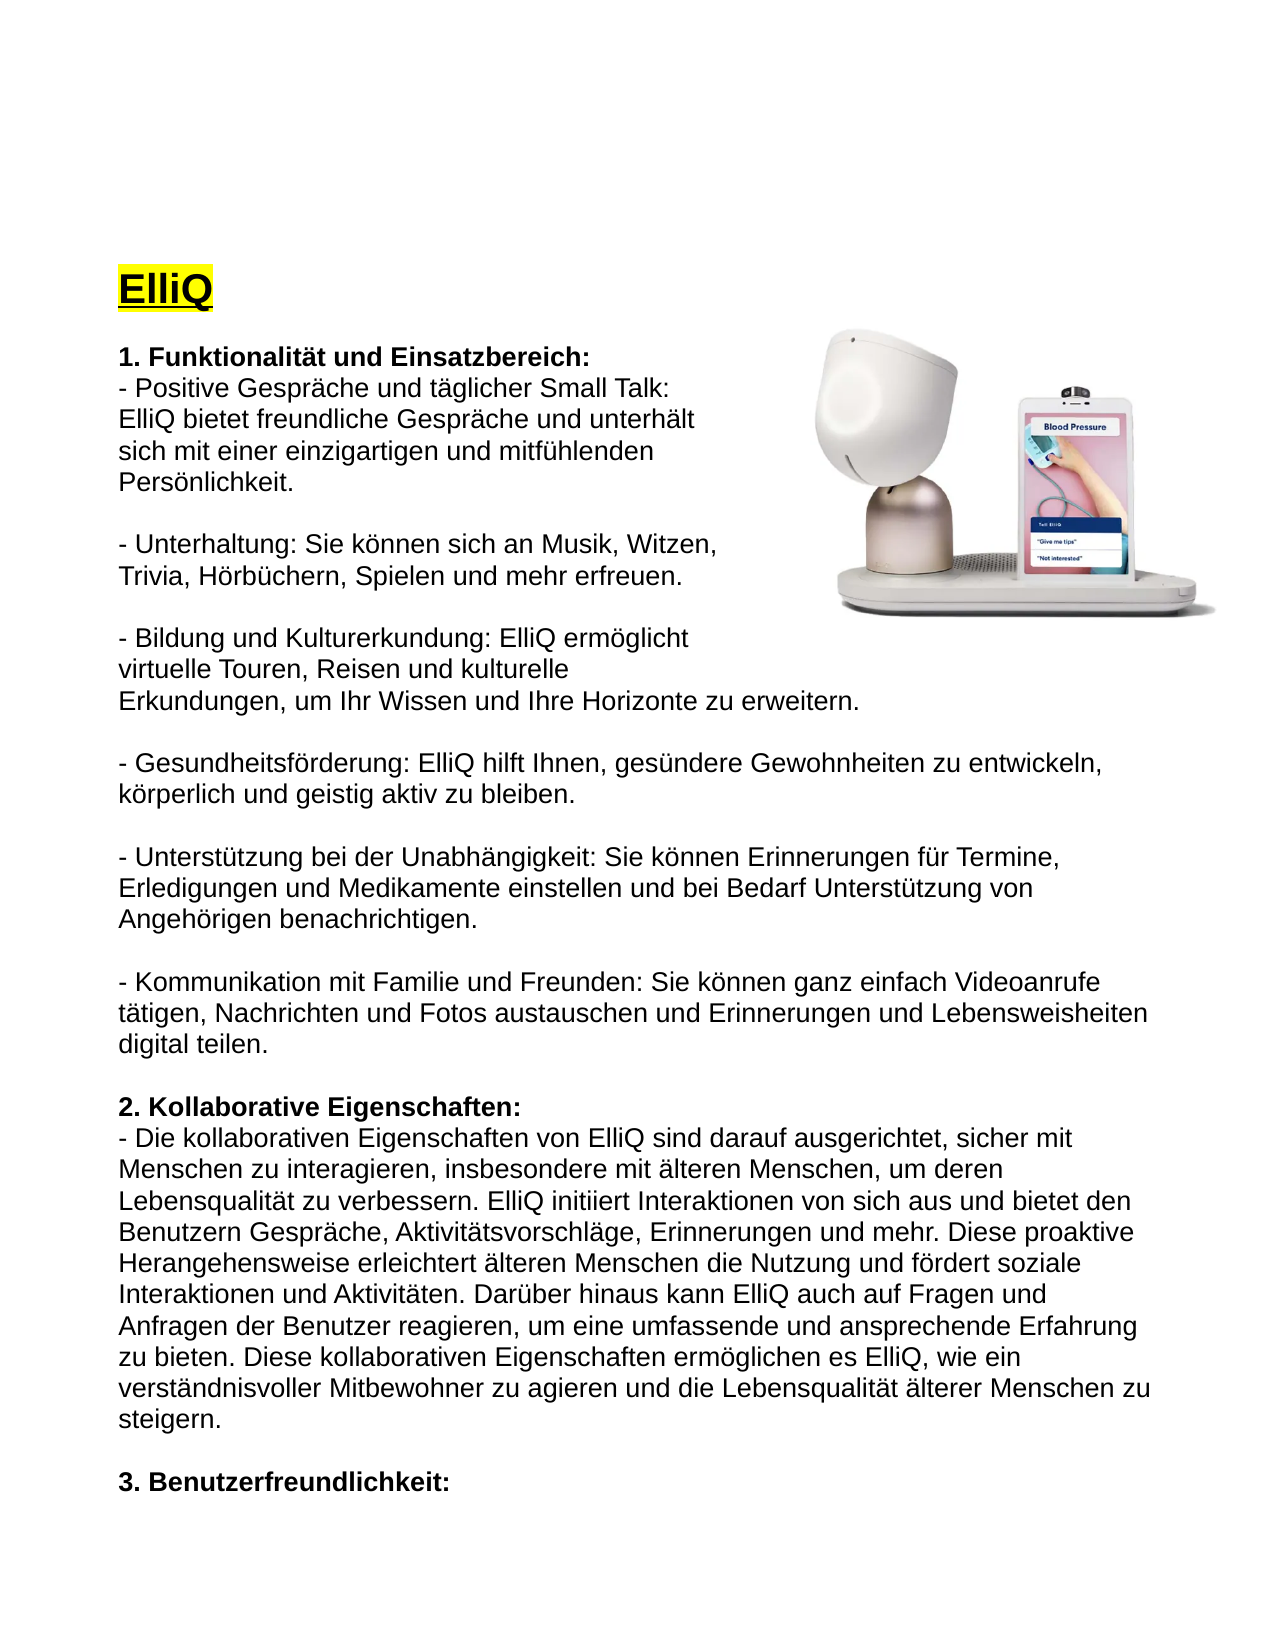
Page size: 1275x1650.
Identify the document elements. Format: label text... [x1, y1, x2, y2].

text - Unterhaltung: Sie können sich an Musik, Witzen, Trivia, Hörbüchern, Spielen und mehr erfreuen. [118, 528, 731, 591]
text - Unterstützung bei der Unabhängigkeit: Sie können Erinnerungen für Termine, Erledigungen und Medikamente einstellen und bei Bedarf Unterstützung von Angehörigen benachrichtigen. [118, 841, 1157, 935]
text ElliQ [118, 264, 1157, 312]
text - Bildung und Kulturerkundung: ElliQ ermöglicht virtuelle Touren, Reisen und kulturelle Erkundungen, um Ihr Wissen und Ihre Horizonte zu erweitern. [118, 622, 1157, 716]
text - Gesundheitsförderung: ElliQ hilft Ihnen, gesündere Gewohnheiten zu entwickeln, körperlich und geistig aktiv zu bleiben. [118, 747, 1157, 810]
text 3. Benutzerfreundlichkeit: [118, 1466, 1157, 1497]
text - Kommunikation mit Familie und Freunden: Sie können ganz einfach Videoanrufe tätigen, Nachrichten und Fotos austauschen und Erinnerungen und Lebensweisheiten digital teilen. [118, 966, 1157, 1060]
picture [731, 303, 1275, 657]
text - Die kollaborativen Eigenschaften von ElliQ sind darauf ausgerichtet, sicher mit Menschen zu interagieren, insbesondere mit älteren Menschen, um deren Lebensqualität zu verbessern. ElliQ initiiert Interaktionen von sich aus und bietet den Benutzern Gespräche, Aktivitätsvorschläge, Erinnerungen und mehr. Diese proaktive Herangehensweise erleichtert älteren Menschen die Nutzung und fördert soziale Interaktionen und Aktivitäten. Darüber hinaus kann ElliQ auch auf Fragen und Anfragen der Benutzer reagieren, um eine umfassende und ansprechende Erfahrung zu bieten. Diese kollaborativen Eigenschaften ermöglichen es ElliQ, wie ein verständnisvoller Mitbewohner zu agieren und die Lebensqualität älterer Menschen zu steigern. [118, 1122, 1157, 1435]
text 2. Kollaborative Eigenschaften: [118, 1091, 1157, 1122]
text 1. Funktionalität und Einsatzbereich: [118, 341, 731, 372]
text - Positive Gespräche und täglicher Small Talk: ElliQ bietet freundliche Gespräche und unterhält sich mit einer einzigartigen und mitfühlenden Persönlichkeit. [118, 372, 731, 497]
